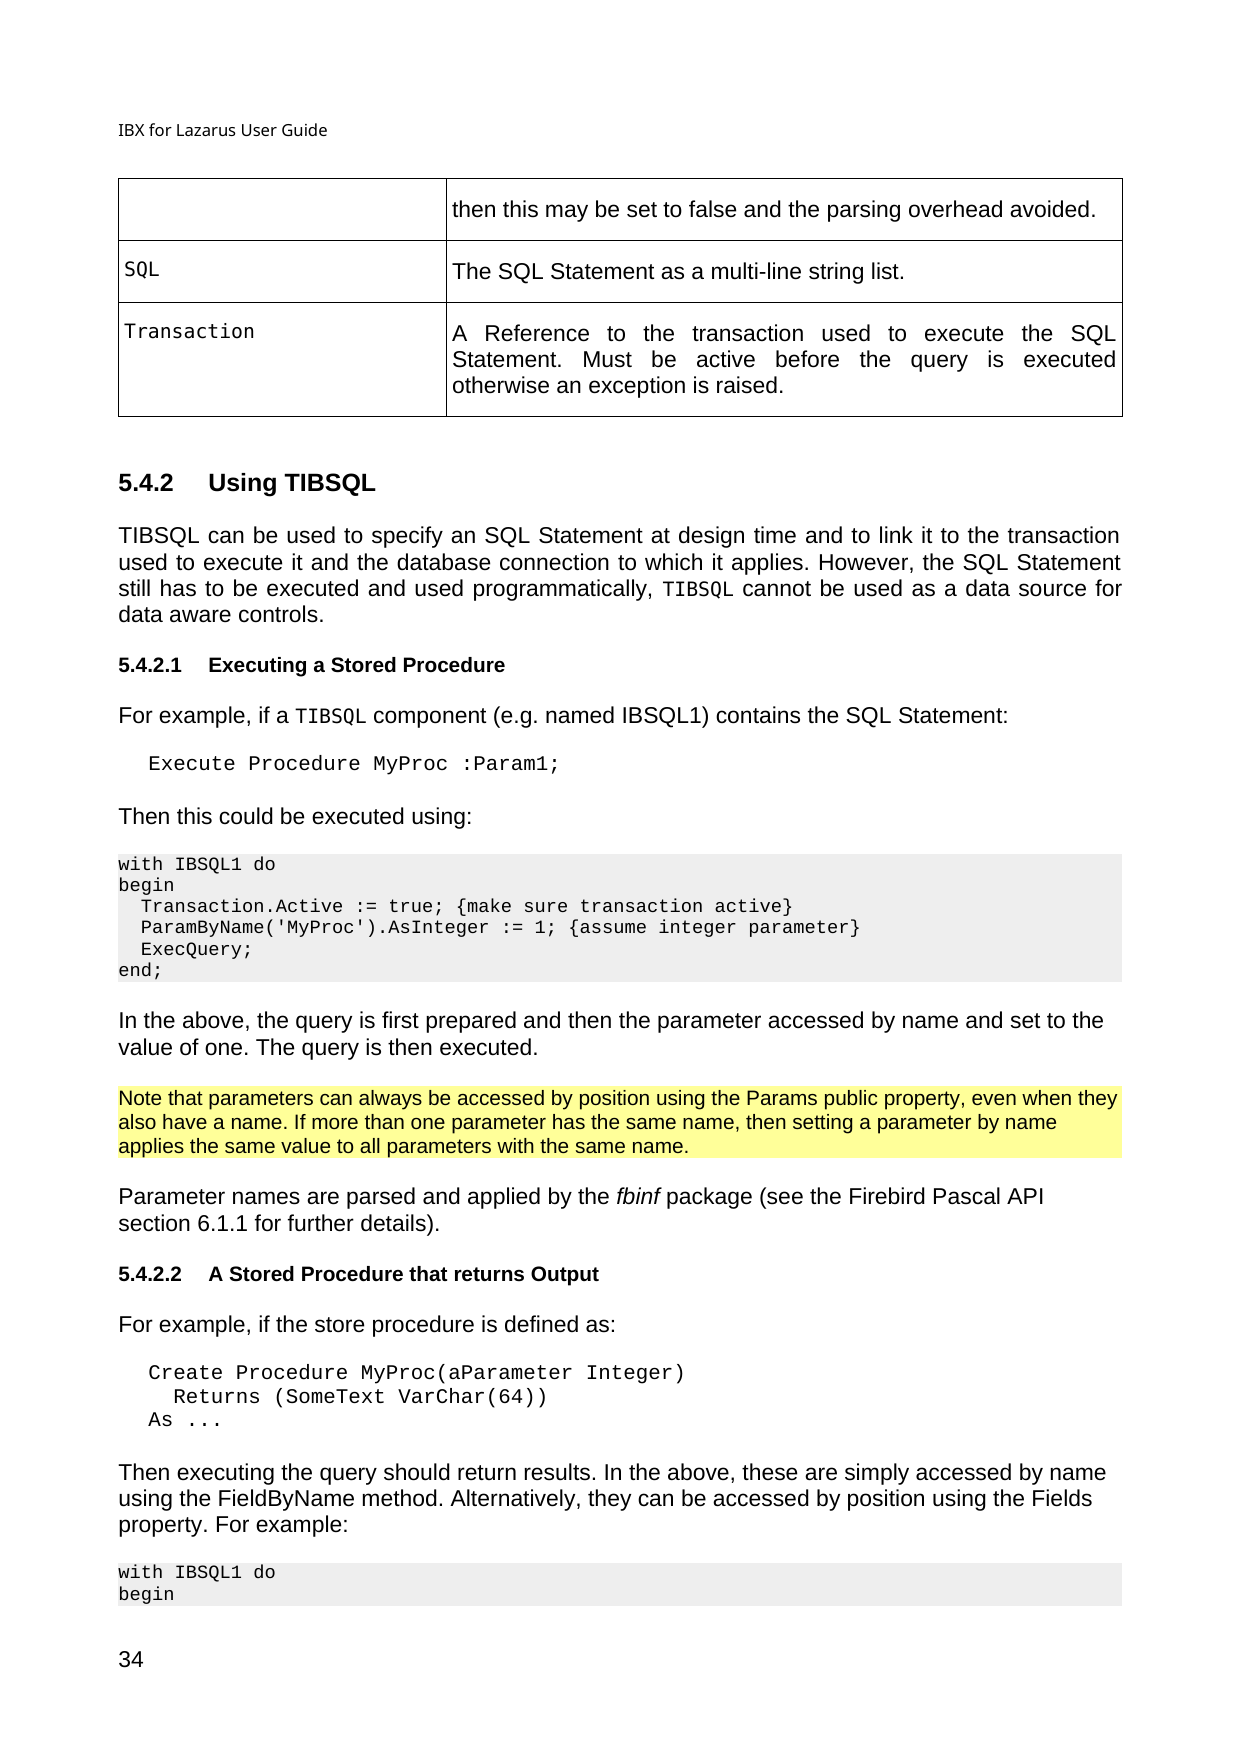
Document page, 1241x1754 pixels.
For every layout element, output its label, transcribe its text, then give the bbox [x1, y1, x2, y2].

table_cell Transaction [119, 303, 446, 416]
text Returns (SomeText VarChar(64)) [148, 1386, 1122, 1409]
text end; [118, 961, 1122, 982]
text ExecQuery; [118, 939, 1122, 961]
text begin [118, 876, 1122, 897]
table_cell [119, 179, 446, 240]
text Transaction.Active := true; {make sure transaction active} [118, 897, 1122, 918]
text In the above, the query is first prepared and then the parameter accessed by name and set to the value of one. The query is then executed. [118, 1007, 1122, 1060]
text with IBSQL1 do [118, 854, 1122, 876]
text begin [118, 1584, 1122, 1606]
text Then executing the query should return results. In the above, these are simply accessed by name using the FieldByName method. Alternatively, they can be accessed by position using the Fields property. For example: [118, 1459, 1122, 1538]
text Parameter names are parsed and applied by the fbinf package (see the Firebird Pascal API section 6.1.1 for further details). [118, 1183, 1122, 1236]
subtitle Executing a Stored Procedure [118, 653, 1122, 677]
table_cell The SQL Statement as a multi-line string list. [447, 241, 1122, 302]
text TIBSQL can be used to specify an SQL Statement at design time and to link it to the transaction used to execute it and the database connection to which it applies. However, the SQL Statement still has to be executed and used programmatically, TIBSQL cannot be used as a data source for data aware controls. [118, 522, 1122, 628]
table_cell SQL [119, 241, 446, 302]
table_cell then this may be set to false and the parsing overhead avoided. [447, 179, 1122, 240]
text ParamByName('MyProc').AsInteger := 1; {assume integer parameter} [118, 918, 1122, 939]
text Then this could be executed using: [118, 803, 1122, 829]
text with IBSQL1 do [118, 1563, 1122, 1584]
table_cell A Reference to the transaction used to execute the SQL Statement. Must be active before the query is executed otherwise an exception is raised. [447, 303, 1122, 416]
text Execute Procedure MyProc :Param1; [148, 753, 1122, 777]
text Note that parameters can always be accessed by position using the Params public property, even when they also have a name. If more than one parameter has the same name, then setting a parameter by name applies the same value to all parameters with the same name. [118, 1086, 1122, 1158]
text Create Procedure MyProc(aParameter Integer) [148, 1362, 1122, 1386]
text For example, if a TIBSQL component (e.g. named IBSQL1) contains the SQL Statement: [118, 702, 1122, 728]
subtitle A Stored Procedure that returns Output [118, 1261, 1122, 1285]
text As ... [148, 1409, 1122, 1433]
text For example, if the store procedure is defined as: [118, 1311, 1122, 1337]
subtitle Using TIBSQL [118, 468, 1122, 497]
